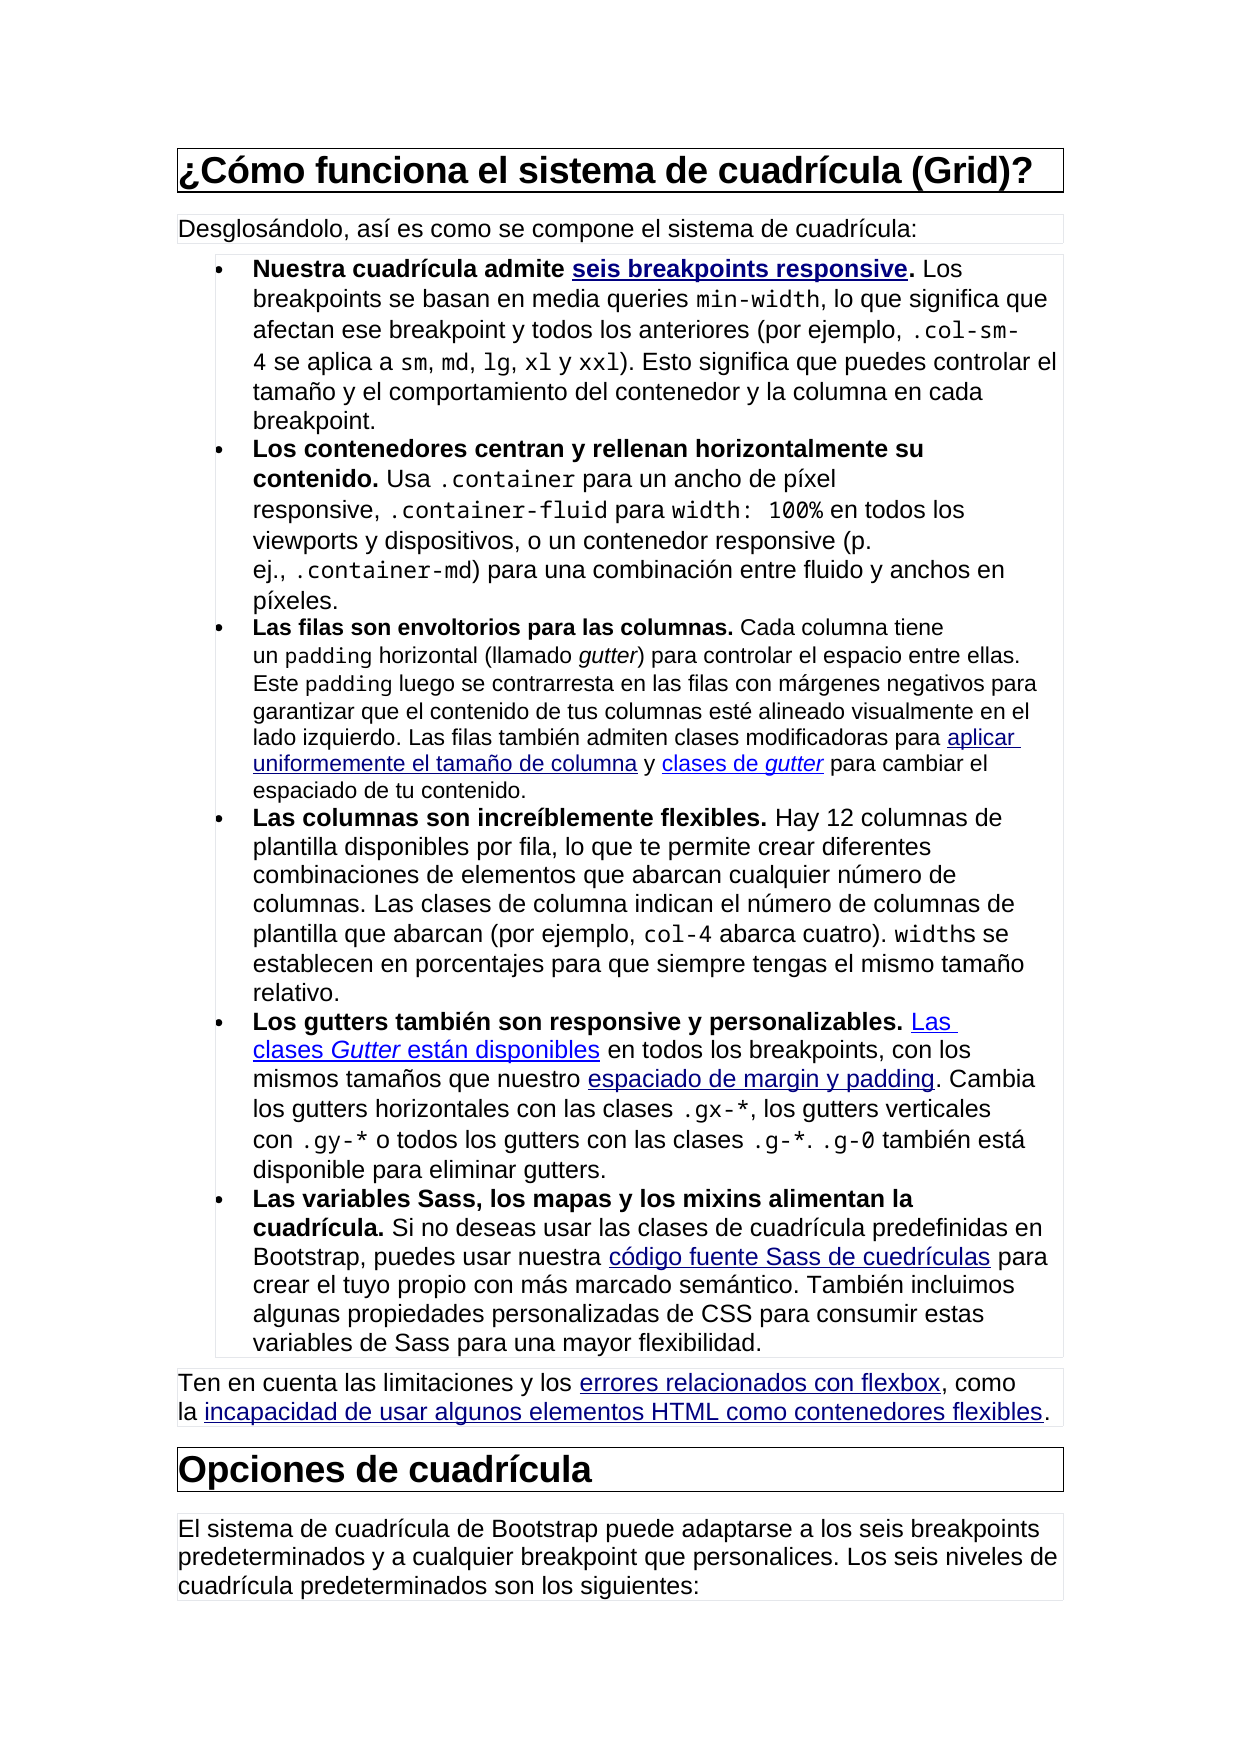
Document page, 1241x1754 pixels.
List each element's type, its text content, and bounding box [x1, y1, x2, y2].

subtitle ¿Cómo funciona el sistema de cuadrícula (Grid)? [178, 149, 1063, 191]
list Las filas son envoltorios para las columnas. Cada columna tiene un padding horizontal (llamado gutter) para controlar el espacio entre ellas. Este padding luego se contrarresta en las filas con márgenes negativos para garantizar que el contenido de tus columnas esté alineado visualmente en el lado izquierdo. Las filas también admiten clases modificadoras para aplicar uniformemente el tamaño de columna y clases de gutter para cambiar el espaciado de tu contenido. [216, 614, 1063, 802]
text El sistema de cuadrícula de Bootstrap puede adaptarse a los seis breakpoints predeterminados y a cualquier breakpoint que personalices. Los seis niveles de cuadrícula predeterminados son los siguientes: [178, 1514, 1063, 1600]
list Nuestra cuadrícula admite seis breakpoints responsive. Los breakpoints se basan en media queries min-width, lo que significa que afectan ese breakpoint y todos los anteriores (por ejemplo, .col-sm-4 se aplica a sm, md, lg, xl y xxl). Esto significa que puedes controlar el tamaño y el comportamiento del contenedor y la columna en cada breakpoint. [216, 255, 1063, 434]
list Las variables Sass, los mapas y los mixins alimentan la cuadrícula. Si no deseas usar las clases de cuadrícula predefinidas en Bootstrap, puedes usar nuestra código fuente Sass de cuedrículas para crear el tuyo propio con más marcado semántico. También incluimos algunas propiedades personalizadas de CSS para consumir estas variables de Sass para una mayor flexibilidad. [216, 1184, 1063, 1357]
list Los gutters también son responsive y personalizables. Las clases Gutter están disponibles en todos los breakpoints, con los mismos tamaños que nuestro espaciado de margin y padding. Cambia los gutters horizontales con las clases .gx-*, los gutters verticales con .gy-* o todos los gutters con las clases .g-*. .g-0 también está disponible para eliminar gutters. [216, 1006, 1063, 1184]
text Ten en cuenta las limitaciones y los errores relacionados con flexbox, como la incapacidad de usar algunos elementos HTML como contenedores flexibles. [178, 1369, 1063, 1426]
text Desglosándolo, así es como se compone el sistema de cuadrícula: [178, 215, 1063, 243]
list Los contenedores centran y rellenan horizontalmente su contenido. Usa .container para un ancho de píxel responsive, .container-fluid para width: 100% en todos los viewports y dispositivos, o un contenedor responsive (p. ej., .container-md) para una combinación entre fluido y anchos en píxeles. [216, 434, 1063, 614]
subtitle Opciones de cuadrícula [178, 1448, 1063, 1491]
list Las columnas son increíblemente flexibles. Hay 12 columnas de plantilla disponibles por fila, lo que te permite crear diferentes combinaciones de elementos que abarcan cualquier número de columnas. Las clases de columna indican el número de columnas de plantilla que abarcan (por ejemplo, col-4 abarca cuatro). widths se establecen en porcentajes para que siempre tengas el mismo tamaño relativo. [216, 802, 1063, 1006]
